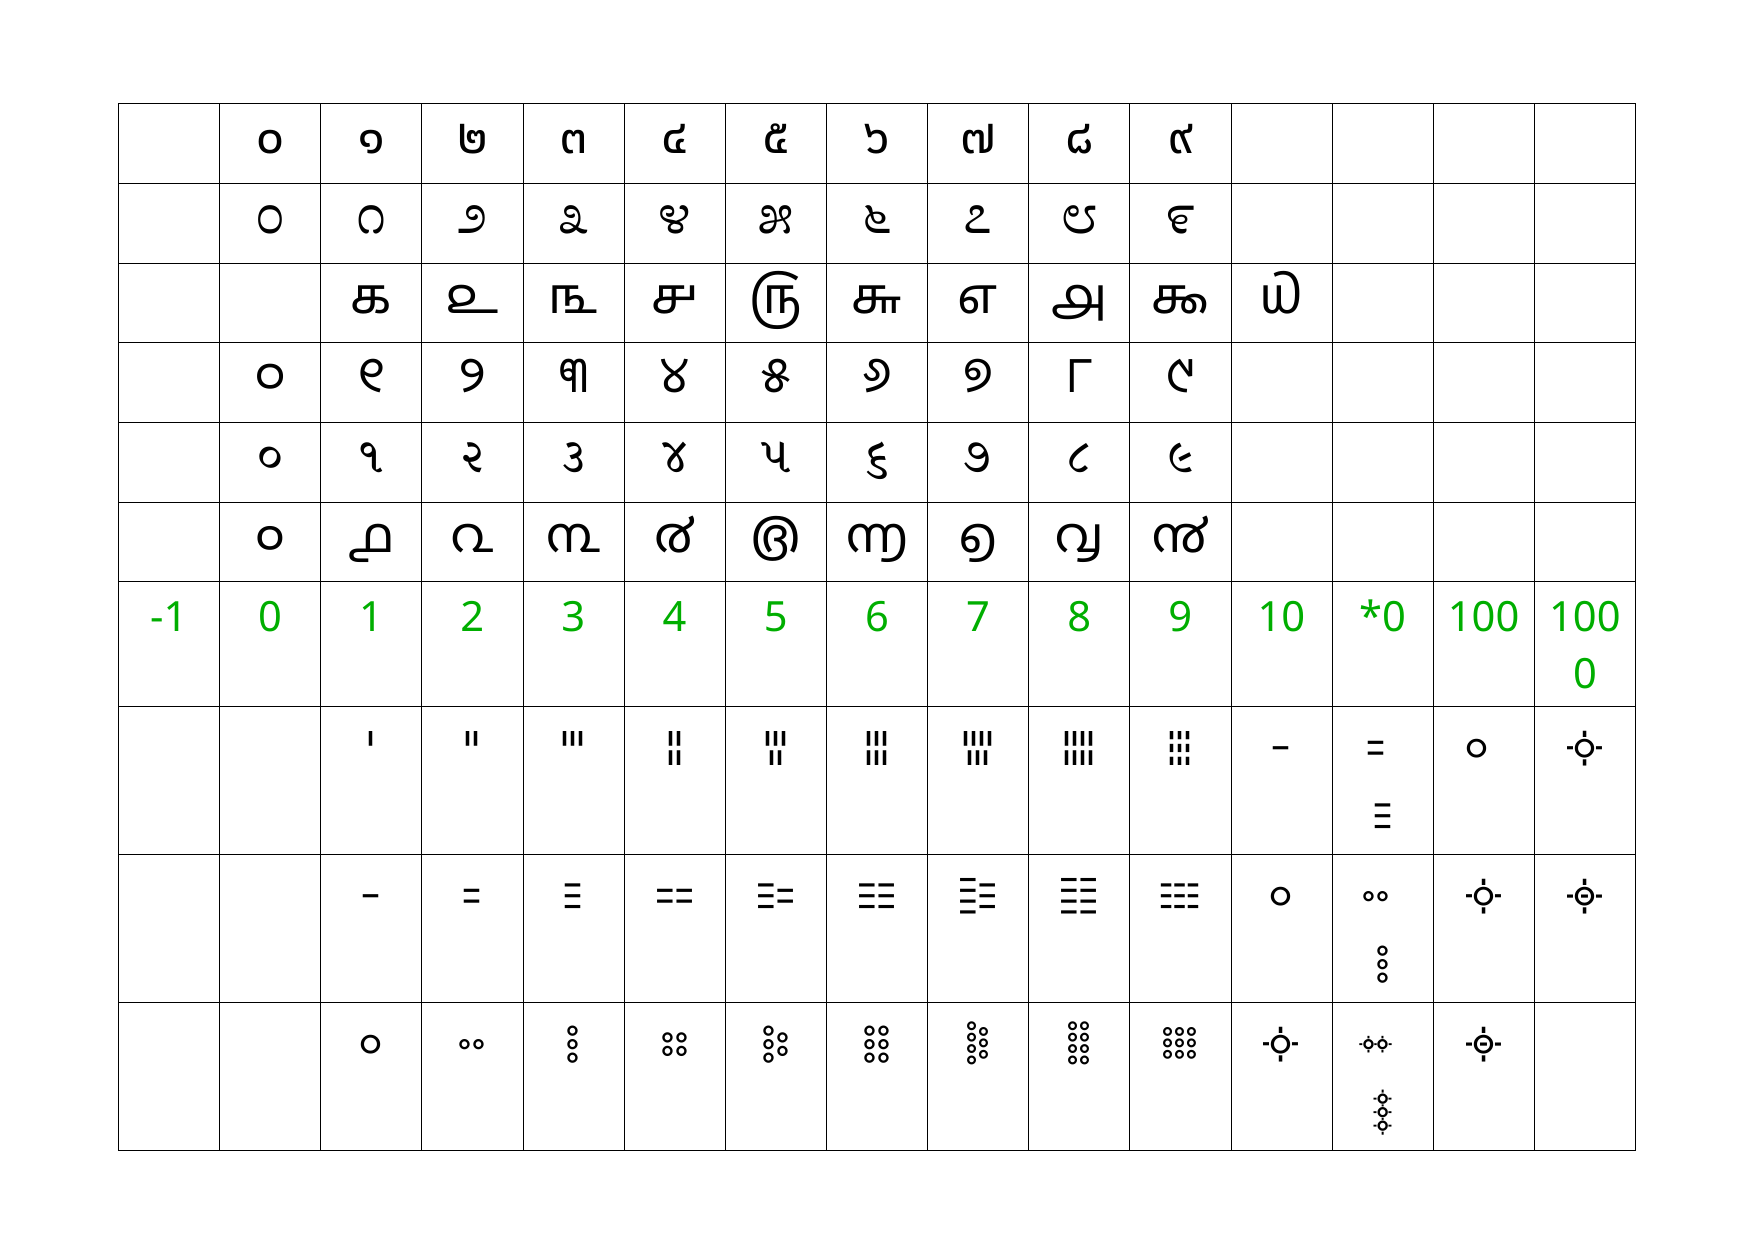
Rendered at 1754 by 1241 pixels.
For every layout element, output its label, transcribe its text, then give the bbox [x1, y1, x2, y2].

table_cell 4 [625, 582, 725, 706]
table_cell [119, 343, 219, 422]
table_cell 𐄈 [422, 707, 523, 854]
table_cell 𐄐 [321, 855, 421, 1002]
table_cell ୭ [928, 343, 1028, 422]
table_cell 𐄛 [524, 1003, 624, 1150]
table_cell [1535, 1003, 1635, 1150]
table_cell [1232, 503, 1332, 581]
table_cell 𐄙 [321, 1003, 421, 1150]
table_cell 𐄌 [827, 707, 927, 854]
table_cell 𐄑 [422, 855, 523, 1002]
table_cell 𐄣 𐄤 [1333, 1003, 1433, 1150]
table_cell 8 [1029, 582, 1129, 706]
table_cell [220, 264, 320, 342]
table_cell -1 [119, 582, 219, 706]
table_cell 𐄜 [625, 1003, 725, 1150]
table_cell [1434, 264, 1534, 342]
table_cell [119, 423, 219, 502]
table_cell *0 [1333, 582, 1433, 706]
table_cell ௪ [625, 264, 725, 342]
table_cell 6 [827, 582, 927, 706]
table_cell ൫ [726, 503, 826, 581]
table_cell [1232, 343, 1332, 422]
table_cell 𐄍 [928, 707, 1028, 854]
table_cell ୪ [625, 343, 725, 422]
table_cell ൨ [422, 503, 523, 581]
table_cell 𐄫 [1535, 855, 1635, 1002]
table_cell 𐄒 [524, 855, 624, 1002]
table_cell 5 [726, 582, 826, 706]
table_cell 𐄝 [726, 1003, 826, 1150]
table_cell [119, 104, 219, 183]
table_cell [119, 184, 219, 263]
table_cell ๒ [422, 104, 523, 183]
table_cell 𐄡 [1130, 1003, 1231, 1150]
table_cell 𐄗 [1029, 855, 1129, 1002]
table_cell 1 [321, 582, 421, 706]
table_cell [119, 855, 219, 1002]
table_cell 𐄎 [1029, 707, 1129, 854]
table_cell ൬ [827, 503, 927, 581]
table_cell 𐄢 [1535, 707, 1635, 854]
table_cell ૨ [422, 423, 523, 502]
table_cell [119, 1003, 219, 1150]
table_cell 100 [1434, 582, 1534, 706]
table_cell ୫ [726, 343, 826, 422]
table_cell [1535, 184, 1635, 263]
table_cell ௧ [321, 264, 421, 342]
table_cell ௨ [422, 264, 523, 342]
table_cell [1434, 503, 1534, 581]
table_cell 3 [524, 582, 624, 706]
table_cell ೯ [1130, 184, 1231, 263]
table_cell [220, 707, 320, 854]
table_cell [1535, 503, 1635, 581]
table_cell [1333, 423, 1433, 502]
table_cell 2 [422, 582, 523, 706]
table_cell 𐄊 [625, 707, 725, 854]
table_cell [1232, 184, 1332, 263]
table_cell ௬ [827, 264, 927, 342]
table_cell [1535, 264, 1635, 342]
table_cell ೧ [321, 184, 421, 263]
table_cell [1434, 423, 1534, 502]
table_cell [1333, 343, 1433, 422]
table_cell ๑ [321, 104, 421, 183]
table_cell 𐄐 [1232, 707, 1332, 854]
table_cell ୦ [220, 343, 320, 422]
table_cell ๕ [726, 104, 826, 183]
table_cell ೫ [726, 184, 826, 263]
table_cell ൩ [524, 503, 624, 581]
table_cell [220, 1003, 320, 1150]
table_cell ૦ [220, 423, 320, 502]
table_cell ௭ [928, 264, 1028, 342]
table_cell ೭ [928, 184, 1028, 263]
table_cell 𐄙 [1434, 707, 1534, 854]
table_cell [1535, 343, 1635, 422]
table_cell ൭ [928, 503, 1028, 581]
table_cell 𐄉 [524, 707, 624, 854]
table_cell ૪ [625, 423, 725, 502]
table_cell 𐄖 [928, 855, 1028, 1002]
table_cell ๙ [1130, 104, 1231, 183]
table_cell ୮ [1029, 343, 1129, 422]
table_cell ೬ [827, 184, 927, 263]
table_cell ૧ [321, 423, 421, 502]
table_cell [1333, 503, 1433, 581]
table_cell [1232, 423, 1332, 502]
table_cell ൮ [1029, 503, 1129, 581]
table_cell ୬ [827, 343, 927, 422]
table_cell ๘ [1029, 104, 1129, 183]
table_cell [119, 503, 219, 581]
table_cell ๖ [827, 104, 927, 183]
table_cell 𐄟 [928, 1003, 1028, 1150]
table_cell ๗ [928, 104, 1028, 183]
table_cell ൧ [321, 503, 421, 581]
table_cell [119, 707, 219, 854]
table_cell 𐄑 𐄒 [1333, 707, 1433, 854]
table_cell 7 [928, 582, 1028, 706]
table_cell ௫ [726, 264, 826, 342]
table_cell ൯ [1130, 503, 1231, 581]
table_cell ૭ [928, 423, 1028, 502]
table_cell 9 [1130, 582, 1231, 706]
table_cell ૮ [1029, 423, 1129, 502]
table_cell ๔ [625, 104, 725, 183]
table_cell ୩ [524, 343, 624, 422]
table_cell [1333, 104, 1433, 183]
table_cell ௰ [1232, 264, 1332, 342]
table_cell 𐄘 [1130, 855, 1231, 1002]
table_cell [1535, 104, 1635, 183]
table_cell ૩ [524, 423, 624, 502]
table_cell ೮ [1029, 184, 1129, 263]
table_cell [119, 264, 219, 342]
table_cell 𐄚 [422, 1003, 523, 1150]
table_cell 1000 [1535, 582, 1635, 706]
table_cell 𐄢 [1434, 855, 1534, 1002]
table_cell 𐄞 [827, 1003, 927, 1150]
table_cell ೦ [220, 184, 320, 263]
table_cell ೪ [625, 184, 725, 263]
table_cell 𐄕 [827, 855, 927, 1002]
table_cell ௮ [1029, 264, 1129, 342]
table_cell [1333, 264, 1433, 342]
table_cell [1535, 423, 1635, 502]
table_cell ๓ [524, 104, 624, 183]
table_cell 𐄓 [625, 855, 725, 1002]
table_cell 𐄔 [726, 855, 826, 1002]
table_cell ೨ [422, 184, 523, 263]
table_cell ୧ [321, 343, 421, 422]
table_cell [1333, 184, 1433, 263]
table_cell ௯ [1130, 264, 1231, 342]
table_cell 𐄫 [1434, 1003, 1534, 1150]
table_cell [1434, 184, 1534, 263]
table_cell ૫ [726, 423, 826, 502]
table_cell [1232, 104, 1332, 183]
table_cell [1434, 104, 1534, 183]
table_cell ๐ [220, 104, 320, 183]
table_cell ೩ [524, 184, 624, 263]
table_cell ௩ [524, 264, 624, 342]
table_cell ૬ [827, 423, 927, 502]
table_cell 0 [220, 582, 320, 706]
table_cell 𐄙 [1232, 855, 1332, 1002]
table_cell 10 [1232, 582, 1332, 706]
table_cell [220, 855, 320, 1002]
table_cell 𐄋 [726, 707, 826, 854]
table_cell 𐄏 [1130, 707, 1231, 854]
table_cell ൦ [220, 503, 320, 581]
table_cell ൪ [625, 503, 725, 581]
table_cell ୨ [422, 343, 523, 422]
table_cell [1434, 343, 1534, 422]
table_cell 𐄚 𐄛 [1333, 855, 1433, 1002]
table_cell 𐄢 [1232, 1003, 1332, 1150]
table_cell ૯ [1130, 423, 1231, 502]
table_cell 𐄠 [1029, 1003, 1129, 1150]
table_cell 𐄇 [321, 707, 421, 854]
table_cell ୯ [1130, 343, 1231, 422]
